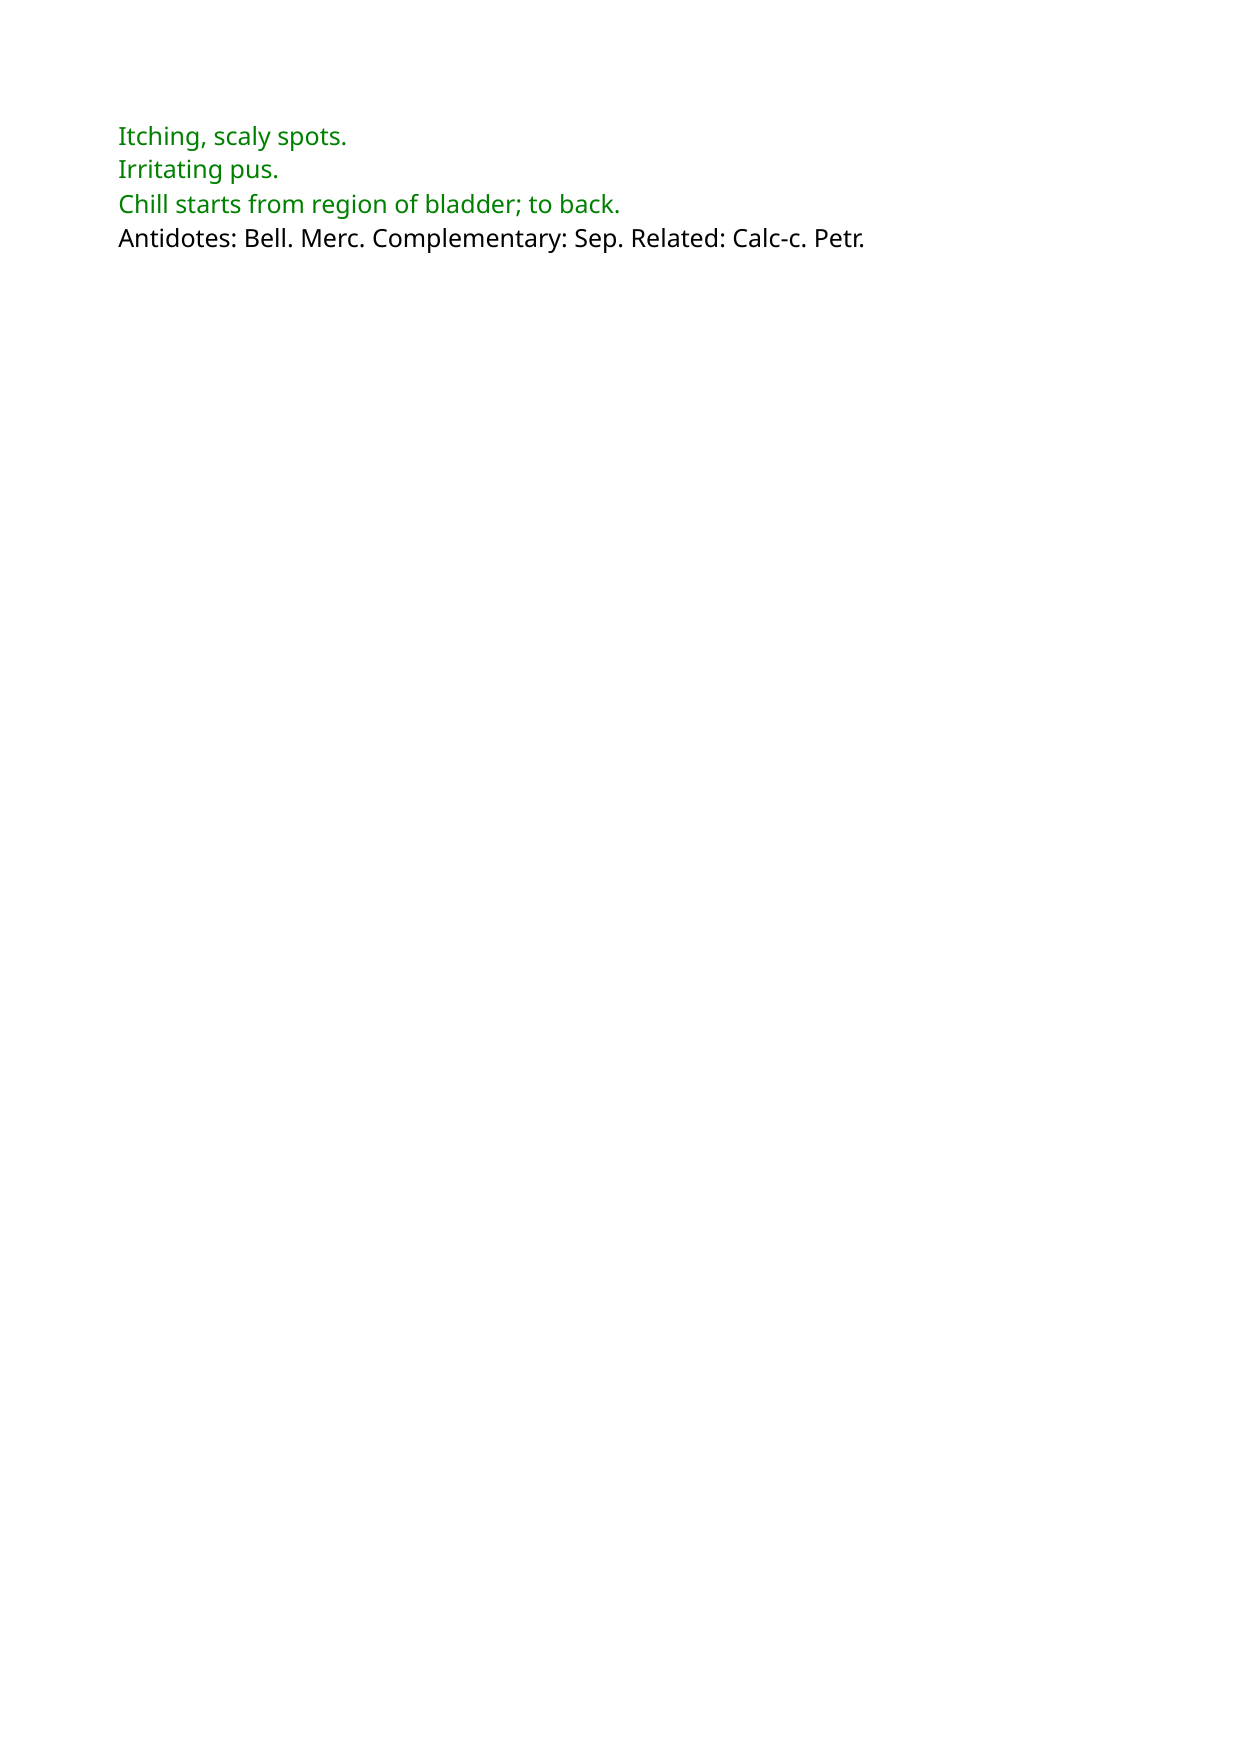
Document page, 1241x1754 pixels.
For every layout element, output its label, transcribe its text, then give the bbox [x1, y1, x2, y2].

text Chill starts from region of bladder; to back. [118, 186, 1122, 220]
text Itching, scaly spots. [118, 118, 1122, 152]
text Irritating pus. [118, 152, 1122, 186]
text Antidotes: Bell. Merc. Complementary: Sep. Related: Calc-c. Petr. [118, 220, 1122, 254]
